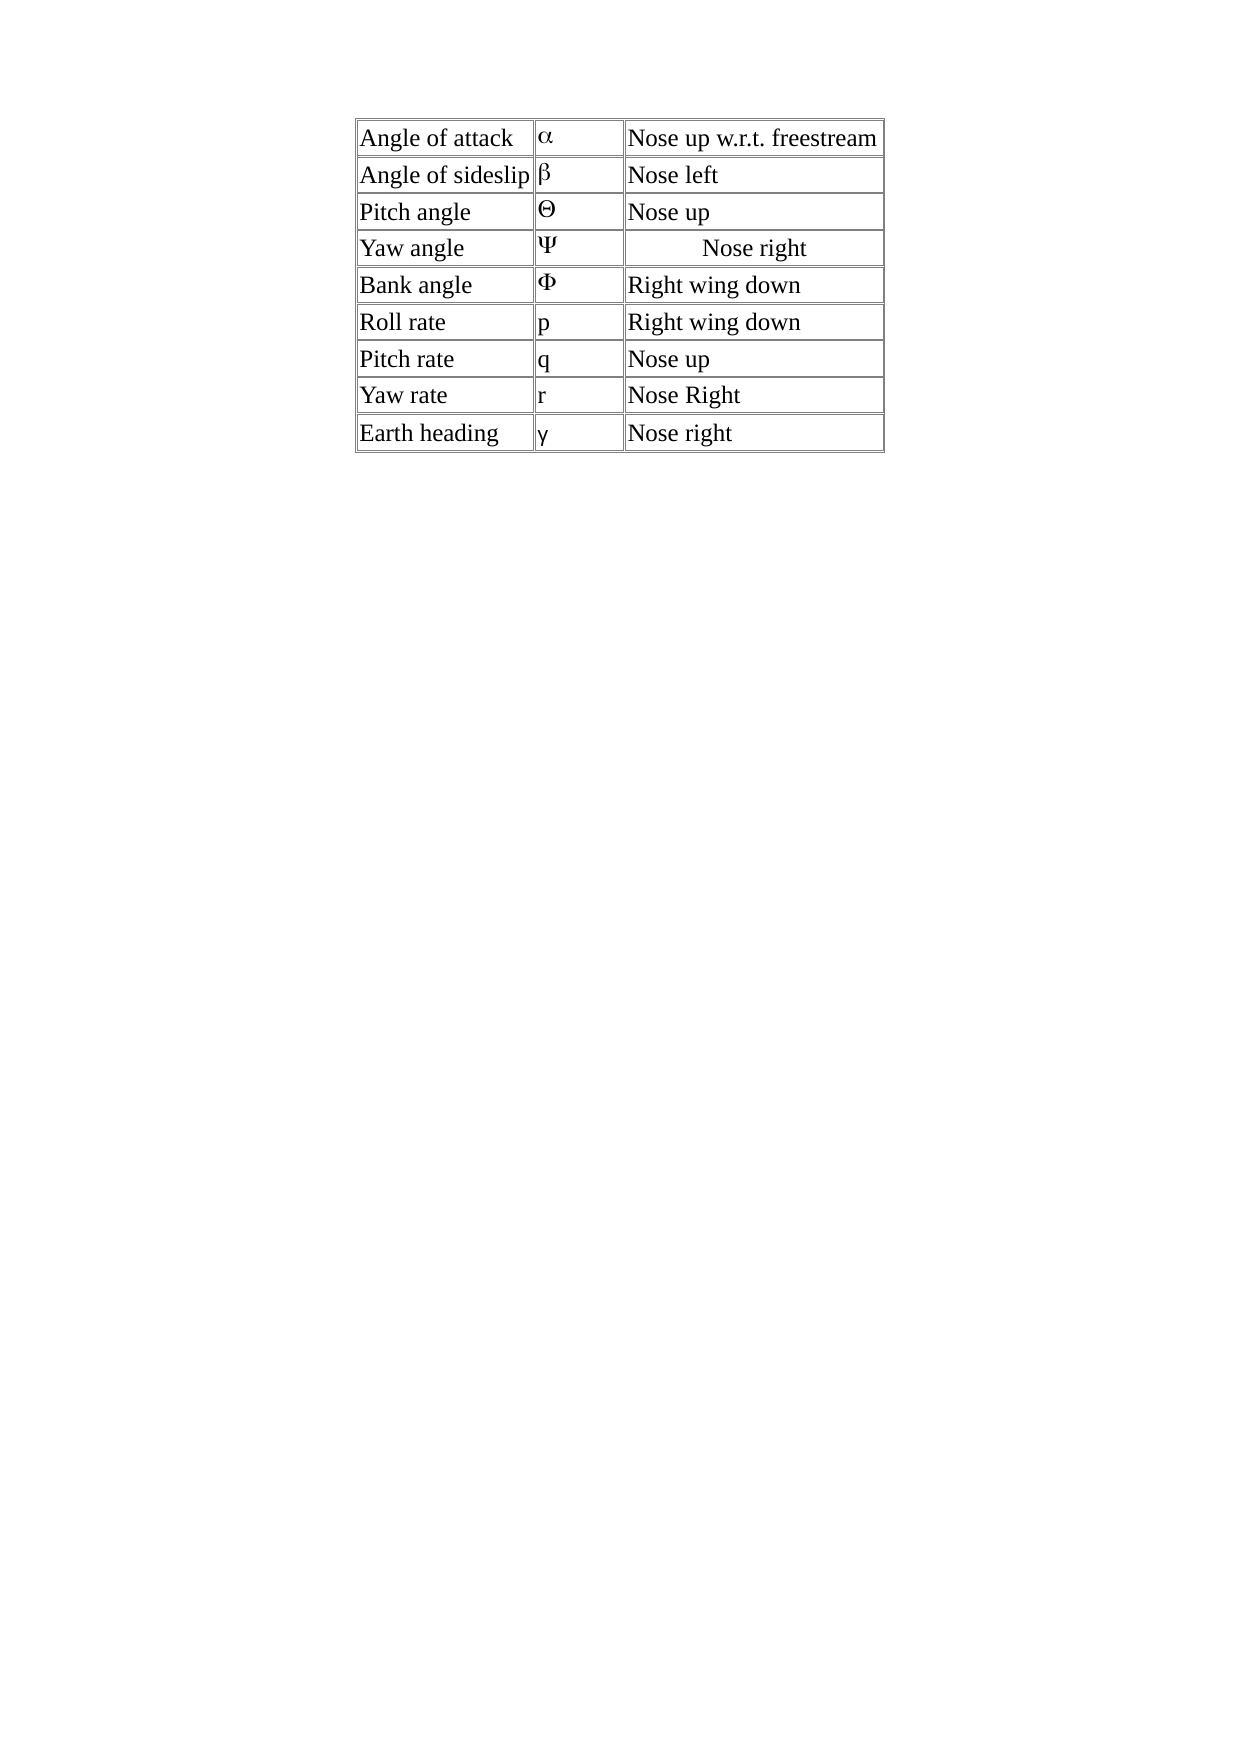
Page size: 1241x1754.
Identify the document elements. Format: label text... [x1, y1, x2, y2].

table_cell F [536, 268, 623, 302]
table_cell Nose right [626, 415, 883, 450]
table_cell Q [536, 194, 623, 228]
table_cell Nose right [626, 231, 883, 265]
table_cell Pitch angle [358, 194, 533, 228]
table_cell a [536, 121, 623, 155]
table_cell Nose Right [626, 378, 883, 412]
table_cell b [536, 158, 623, 192]
table_cell p [536, 305, 623, 339]
table_cell r [536, 378, 623, 412]
table_cell Nose up [626, 194, 883, 228]
table_cell Angle of attack [358, 121, 533, 155]
table_cell Y [536, 231, 623, 265]
table_cell Earth heading [358, 415, 533, 450]
table_cell Right wing down [626, 305, 883, 339]
table_cell Pitch rate [358, 341, 533, 376]
table_cell Roll rate [358, 305, 533, 339]
table_cell Nose up w.r.t. freestream [626, 121, 883, 155]
table_cell Angle of sideslip [358, 158, 533, 192]
table_cell q [536, 341, 623, 376]
table_cell Yaw angle [358, 231, 533, 265]
table_cell Yaw rate [358, 378, 533, 412]
table_cell Bank angle [358, 268, 533, 302]
table_cell Nose up [626, 341, 883, 376]
table_cell γ [536, 415, 623, 450]
table_cell Right wing down [626, 268, 883, 302]
table_cell Nose left [626, 158, 883, 192]
